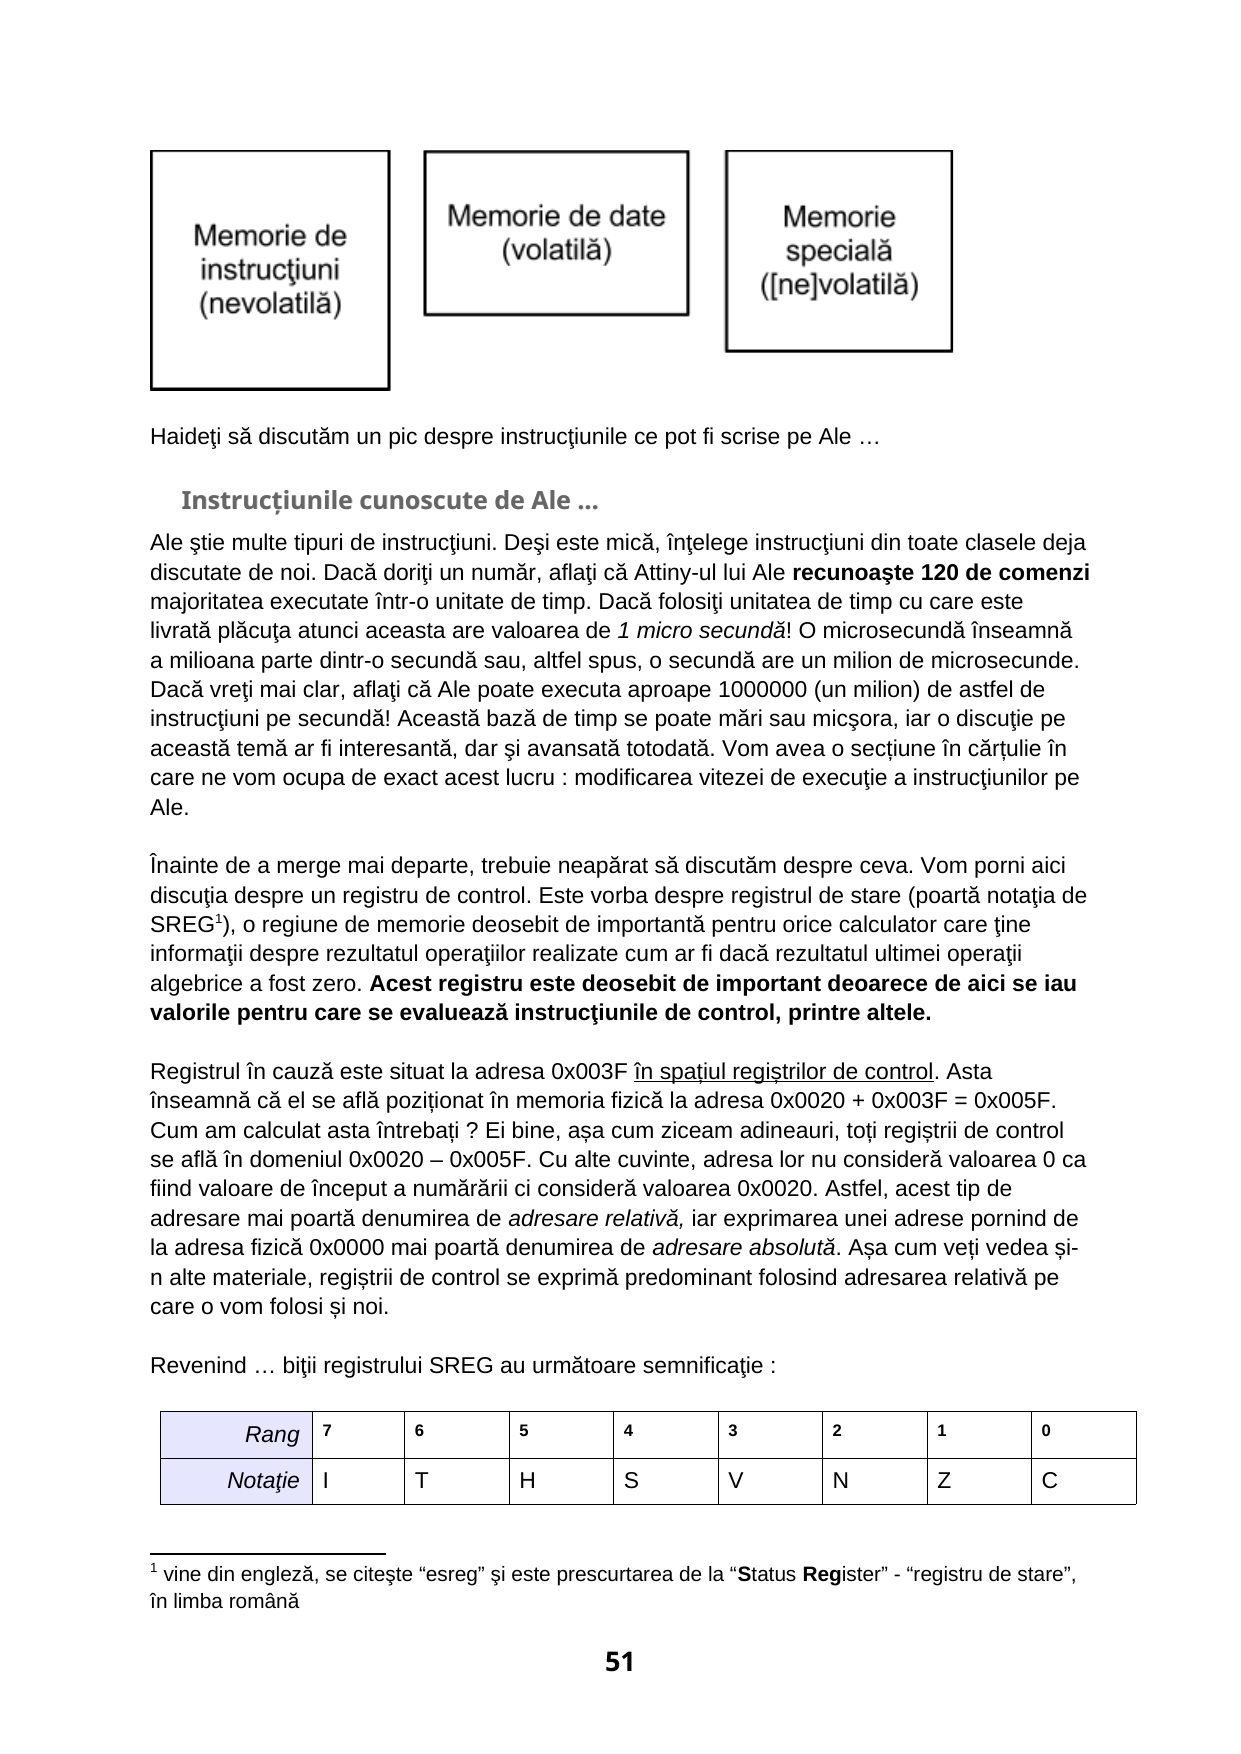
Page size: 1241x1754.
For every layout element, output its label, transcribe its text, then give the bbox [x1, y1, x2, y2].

table_cell I [313, 1459, 404, 1504]
table_header 6 [405, 1412, 509, 1458]
table_header 3 [719, 1412, 822, 1458]
table_header 5 [510, 1412, 613, 1458]
table_header 1 [928, 1412, 1031, 1458]
table_cell Z [928, 1459, 1031, 1504]
picture [150, 150, 954, 391]
text Registrul în cauză este situat la adresa 0x003F în spațiul regiștrilor de control. Asta înseamnă că el se află poziționat în memoria fizică la adresa 0x0020 + 0x003F = 0x005F. Cum am calculat asta întrebați ? Ei bine, așa cum ziceam adineauri, toți regiștrii de control se află în domeniul 0x0020 – 0x005F. Cu alte cuvinte, adresa lor nu consideră valoarea 0 ca fiind valoare de început a numărării ci consideră valoarea 0x0020. Astfel, acest tip de adresare mai poartă denumirea de adresare relativă, iar exprimarea unei adrese pornind de la adresa fizică 0x0000 mai poartă denumirea de adresare absolută. Așa cum veți vedea și-n alte materiale, regiștrii de control se exprimă predominant folosind adresarea relativă pe care o vom folosi și noi. [150, 1058, 1091, 1319]
table_cell H [510, 1459, 613, 1504]
table_header 2 [823, 1412, 927, 1458]
table_header Rang [161, 1412, 312, 1458]
text vine din engleză, se citeşte “esreg” şi este prescurtarea de la “Status Register” - “registru de stare”, în limba română [150, 1561, 1091, 1613]
text Haideţi să discutăm un pic despre instrucţiunile ce pot fi scrise pe Ale … [150, 424, 1091, 449]
table_cell V [719, 1459, 822, 1504]
text Ale ştie multe tipuri de instrucţiuni. Deşi este mică, înţelege instrucţiuni din toate clasele deja discutate de noi. Dacă doriţi un număr, aflaţi că Attiny-ul lui Ale recunoaşte 120 de comenzi majoritatea executate într-o unitate de timp. Dacă folosiţi unitatea de timp cu care este livrată plăcuţa atunci aceasta are valoarea de 1 micro secundă! O microsecundă înseamnă a milioana parte dintr-o secundă sau, altfel spus, o secundă are un milion de microsecunde. Dacă vreţi mai clar, aflaţi că Ale poate executa aproape 1000000 (un milion) de astfel de instrucţiuni pe secundă! Această bază de timp se poate mări sau micşora, iar o discuţie pe această temă ar fi interesantă, dar şi avansată totodată. Vom avea o secțiune în cărțulie în care ne vom ocupa de exact acest lucru : modificarea vitezei de execuţie a instrucţiunilor pe Ale. [150, 530, 1091, 820]
subtitle Instrucţiunile cunoscute de Ale ... [150, 482, 1091, 516]
table_cell T [405, 1459, 509, 1504]
table_header 7 [313, 1412, 404, 1458]
table_cell S [614, 1459, 718, 1504]
table_cell N [823, 1459, 927, 1504]
table_cell Notaţie [161, 1459, 312, 1504]
table_header 4 [614, 1412, 718, 1458]
table_header 0 [1032, 1412, 1136, 1458]
table_cell C [1032, 1459, 1136, 1504]
text Revenind … biţii registrului SREG au următoare semnificaţie : [150, 1352, 1091, 1378]
text Înainte de a merge mai departe, trebuie neapărat să discutăm despre ceva. Vom porni aici discuţia despre un registru de control. Este vorba despre registrul de stare (poartă notaţia de SREG), o regiune de memorie deosebit de importantă pentru orice calculator care ţine informaţii despre rezultatul operaţiilor realizate cum ar fi dacă rezultatul ultimei operaţii algebrice a fost zero. Acest registru este deosebit de important deoarece de aici se iau valorile pentru care se evaluează instrucţiunile de control, printre altele. [150, 853, 1091, 1025]
